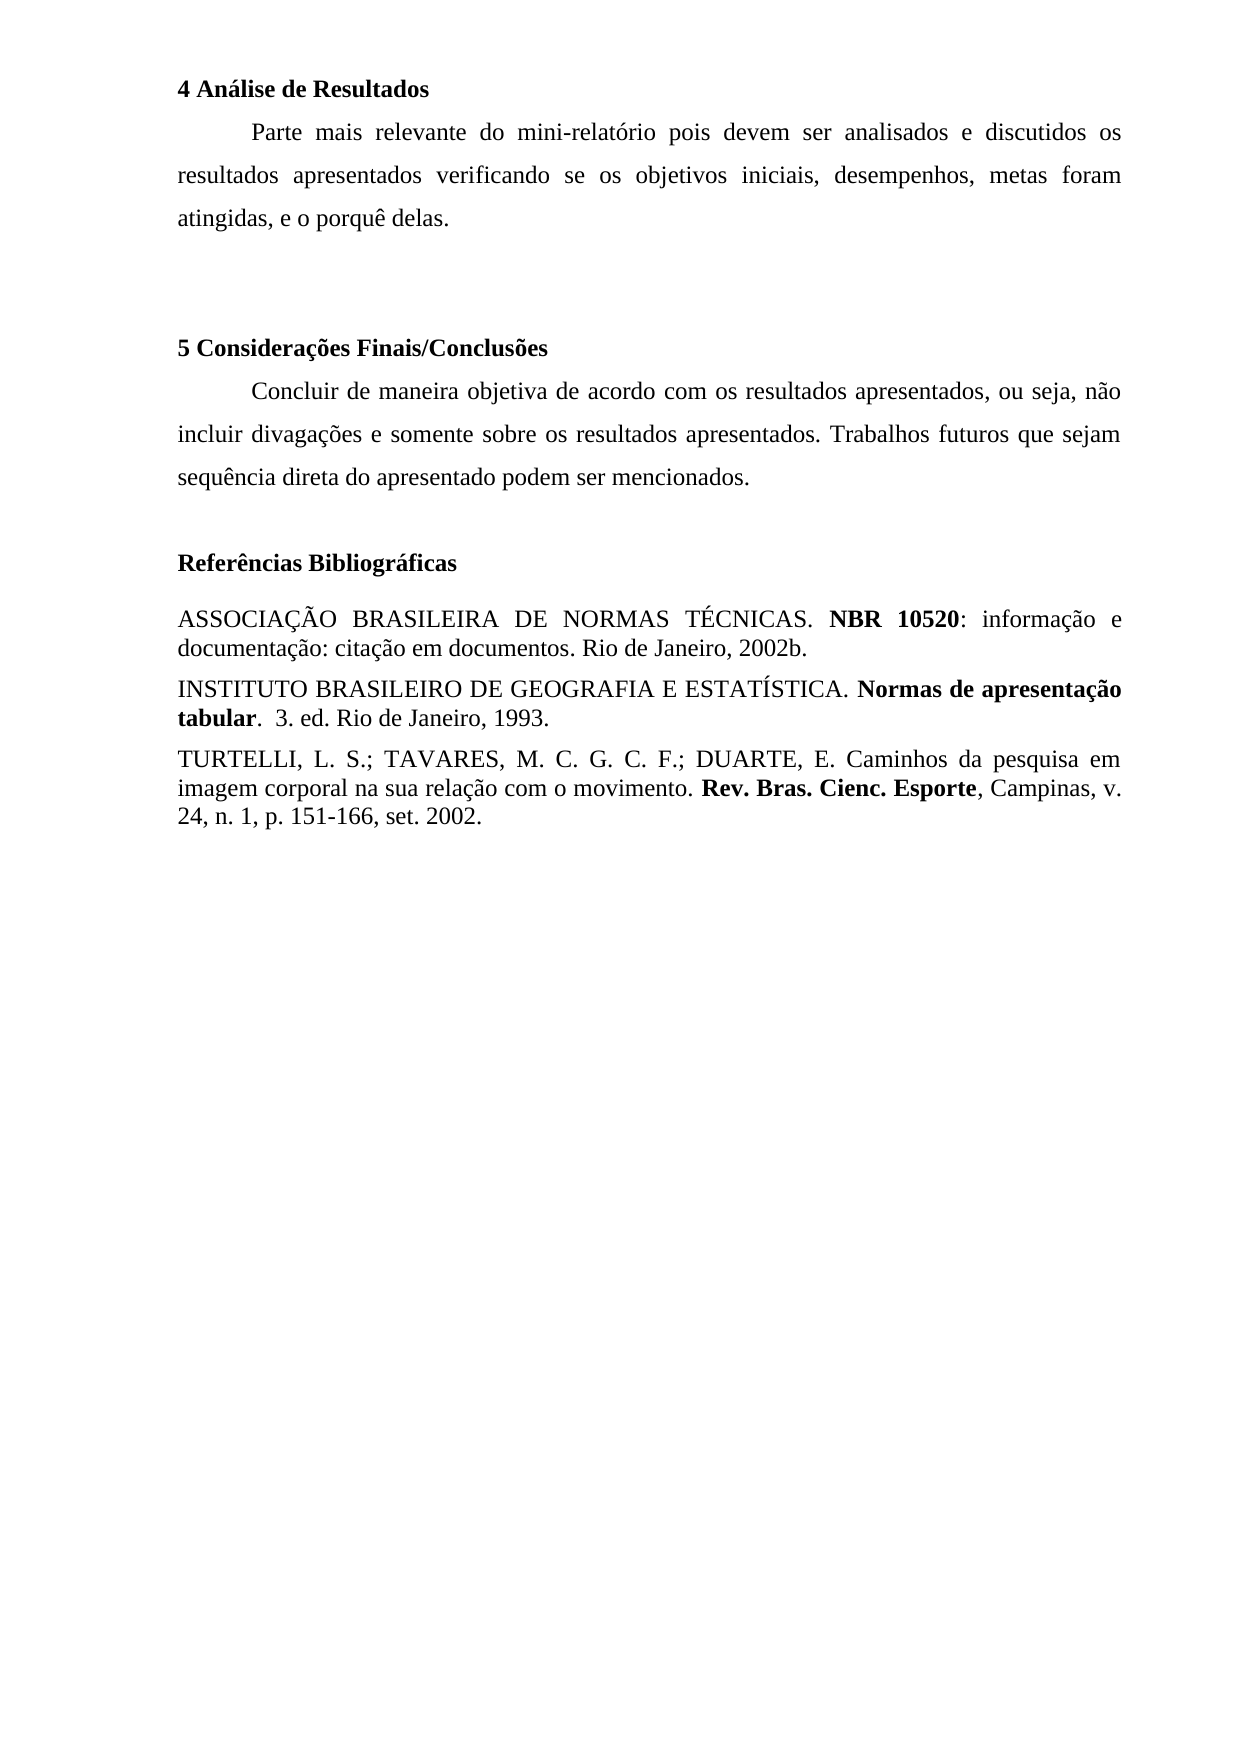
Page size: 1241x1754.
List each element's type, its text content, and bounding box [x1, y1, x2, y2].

text Parte mais relevante do mini-relatório pois devem ser analisados e discutidos os resultados apresentados verificando se os objetivos iniciais, desempenhos, metas foram atingidas, e o porquê delas. [177, 117, 1122, 232]
text TURTELLI, L. S.; TAVARES, M. C. G. C. F.; DUARTE, E. Caminhos da pesquisa em imagem corporal na sua relação com o movimento. Rev. Bras. Cienc. Esporte, Campinas, v. 24, n. 1, p. 151-166, set. 2002. [177, 744, 1122, 830]
text Concluir de maneira objetiva de acordo com os resultados apresentados, ou seja, não incluir divagações e somente sobre os resultados apresentados. Trabalhos futuros que sejam sequência direta do apresentado podem ser mencionados. [177, 376, 1122, 491]
text Referências Bibliográficas [177, 548, 1122, 577]
text 5 Considerações Finais/Conclusões [177, 333, 1122, 361]
text ASSOCIAÇÃO BRASILEIRA DE NORMAS TÉCNICAS. NBR 10520: informação e documentação: citação em documentos. Rio de Janeiro, 2002b. [177, 604, 1122, 661]
text 4 Análise de Resultados [177, 74, 1122, 103]
text INSTITUTO BRASILEIRO DE GEOGRAFIA E ESTATÍSTICA. Normas de apresentação tabular. 3. ed. Rio de Janeiro, 1993. [177, 674, 1122, 731]
